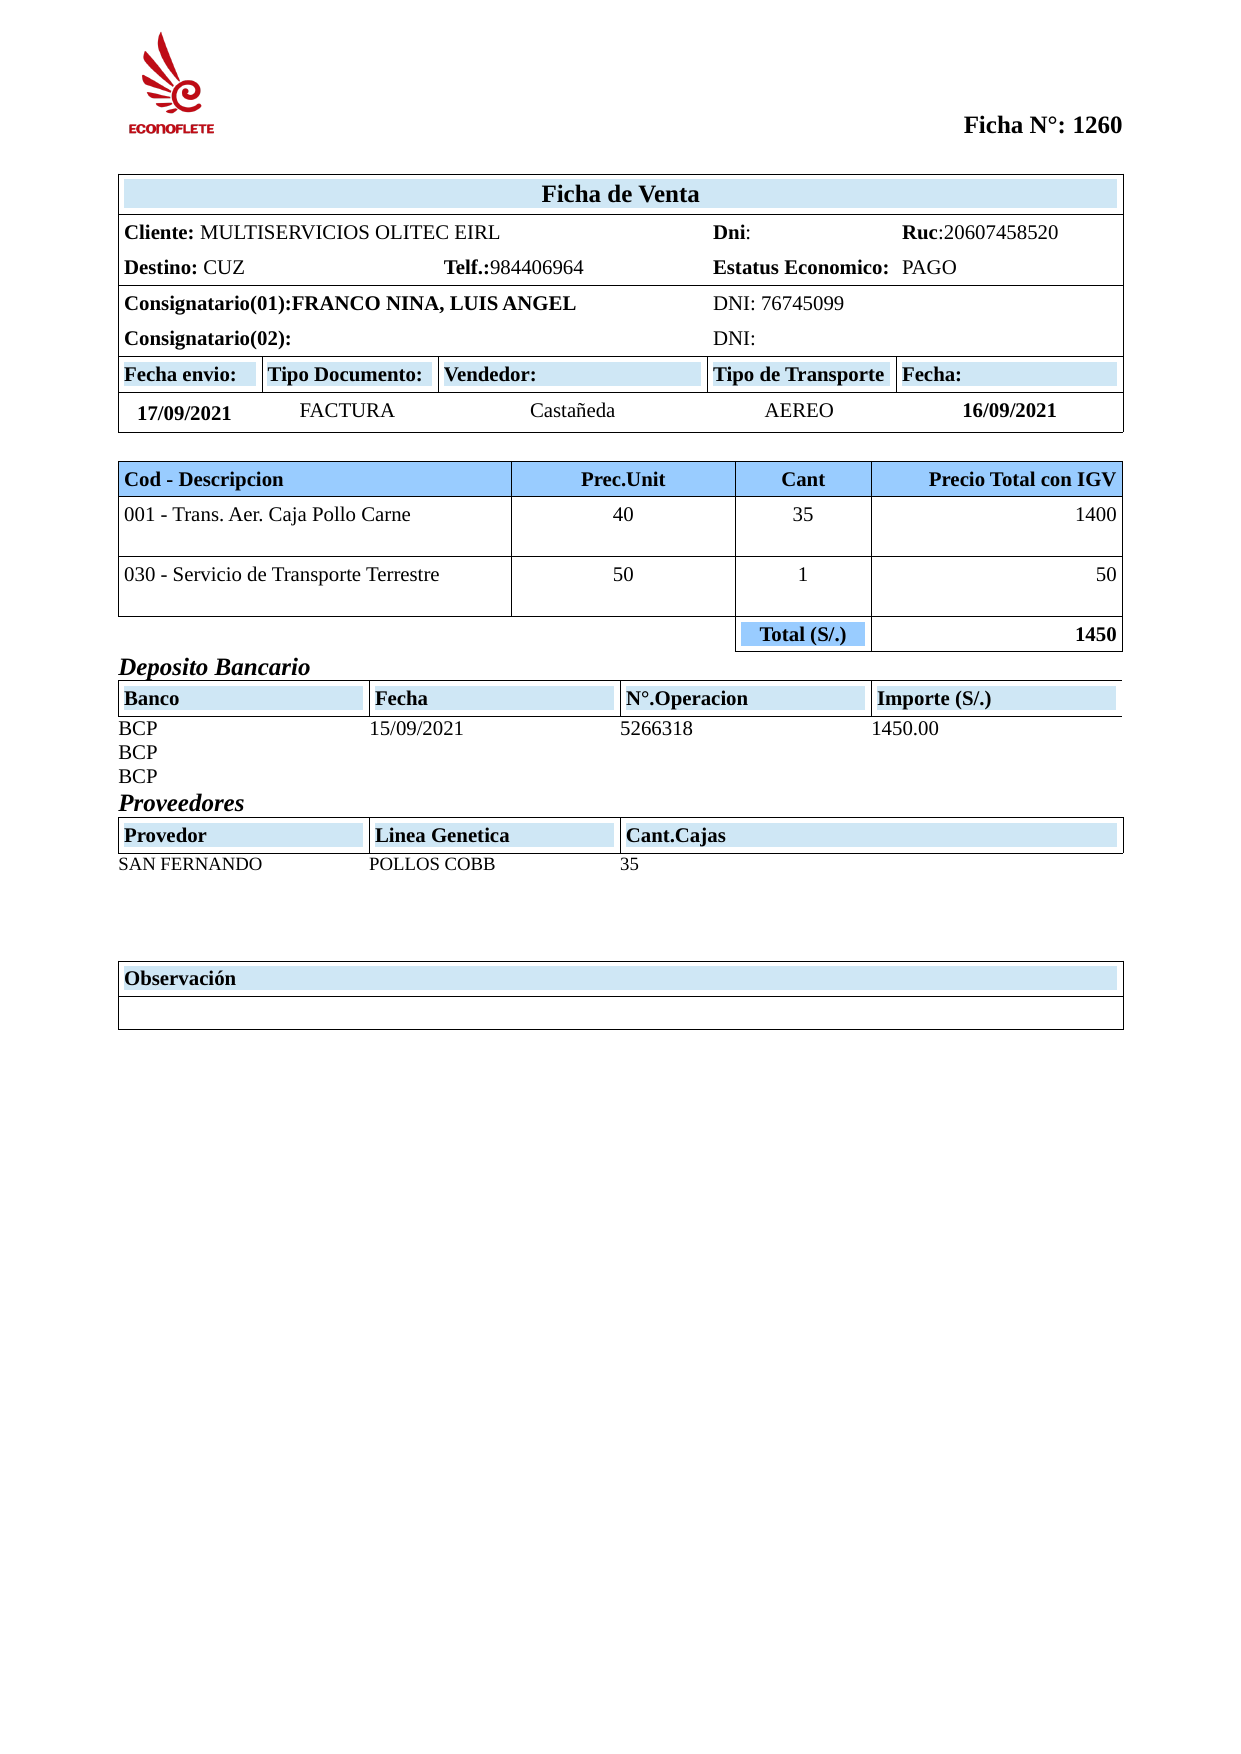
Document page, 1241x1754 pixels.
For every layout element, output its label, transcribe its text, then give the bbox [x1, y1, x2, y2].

table_cell 17/09/2021 [119, 393, 262, 432]
table_cell Vendedor: [439, 357, 707, 392]
table_header Banco [119, 681, 369, 716]
table_cell 1450.00 [871, 717, 1122, 740]
table_cell AEREO [707, 393, 896, 432]
table_header Ficha de Venta [119, 175, 1123, 214]
table_cell 030 - Servicio de Transporte Terrestre [119, 557, 511, 616]
table_cell Telf.:984406964 [438, 249, 707, 285]
table_cell Cliente: MULTISERVICIOS OLITEC EIRL [119, 215, 707, 249]
table_cell [118, 896, 369, 917]
table_cell [620, 764, 871, 788]
picture [118, 31, 225, 134]
table_cell [511, 617, 735, 651]
table_cell Ruc:20607458520 [896, 215, 1123, 249]
table_cell [369, 939, 620, 961]
table_cell [118, 874, 369, 896]
table_cell BCP [118, 717, 369, 740]
table_cell PAGO [896, 249, 1123, 285]
table_cell 1450 [872, 617, 1122, 651]
table_header Fecha [370, 681, 620, 716]
table_cell Fecha envio: [119, 357, 262, 392]
table_header N°.Operacion [621, 681, 871, 716]
table_cell Destino: CUZ [119, 249, 438, 285]
table_header Cant.Cajas [621, 818, 1123, 853]
text Proveedores [118, 788, 1122, 817]
table_cell [369, 918, 620, 939]
table_cell 50 [872, 557, 1122, 616]
table_cell Tipo Documento: [263, 357, 438, 392]
table_cell 5266318 [620, 717, 871, 740]
table_cell 001 - Trans. Aer. Caja Pollo Carne [119, 497, 511, 556]
table_cell [118, 617, 511, 651]
table_cell [369, 740, 620, 764]
table_cell Tipo de Transporte [708, 357, 896, 392]
table_cell [118, 918, 369, 939]
table_cell Fecha: [897, 357, 1123, 392]
table_cell [620, 918, 1123, 939]
table_cell [119, 997, 1123, 1029]
table_header Importe (S/.) [872, 681, 1122, 716]
table_cell Castañeda [438, 393, 707, 432]
text Deposito Bancario [118, 652, 1122, 680]
table_cell [620, 939, 1123, 961]
table_cell 1 [736, 557, 871, 616]
table_cell Consignatario(02): [119, 321, 707, 356]
table_cell 1400 [872, 497, 1122, 556]
table_header Cant [736, 462, 871, 496]
table_cell 50 [512, 557, 735, 616]
table_cell SAN FERNANDO [118, 854, 369, 874]
table_cell Consignatario(01):FRANCO NINA, LUIS ANGEL [119, 286, 707, 321]
table_cell 35 [620, 854, 1123, 874]
table_header Provedor [119, 818, 369, 853]
table_cell [620, 896, 1123, 917]
table_cell [620, 740, 871, 764]
table_cell 16/09/2021 [896, 393, 1123, 432]
table_header Precio Total con IGV [872, 462, 1122, 496]
table_cell POLLOS COBB [369, 854, 620, 874]
table_cell FACTURA [262, 393, 438, 432]
table_cell DNI: 76745099 [707, 286, 1123, 321]
table_cell [369, 896, 620, 917]
table_cell [871, 764, 1122, 788]
table_cell [369, 764, 620, 788]
table_header Linea Genetica [370, 818, 620, 853]
table_cell Dni: [707, 215, 896, 249]
table_cell [369, 874, 620, 896]
table_cell [118, 939, 369, 961]
table_cell BCP [118, 764, 369, 788]
table_header Prec.Unit [512, 462, 735, 496]
table_cell BCP [118, 740, 369, 764]
table_header Cod - Descripcion [119, 462, 511, 496]
table_cell 35 [736, 497, 871, 556]
table_cell DNI: [707, 321, 1123, 356]
table_cell [871, 740, 1122, 764]
table_cell 40 [512, 497, 735, 556]
table_cell 15/09/2021 [369, 717, 620, 740]
table_cell Total (S/.) [736, 617, 871, 651]
table_header Observación [119, 962, 1123, 996]
table_cell Estatus Economico: [707, 249, 896, 285]
table_cell [620, 874, 1123, 896]
